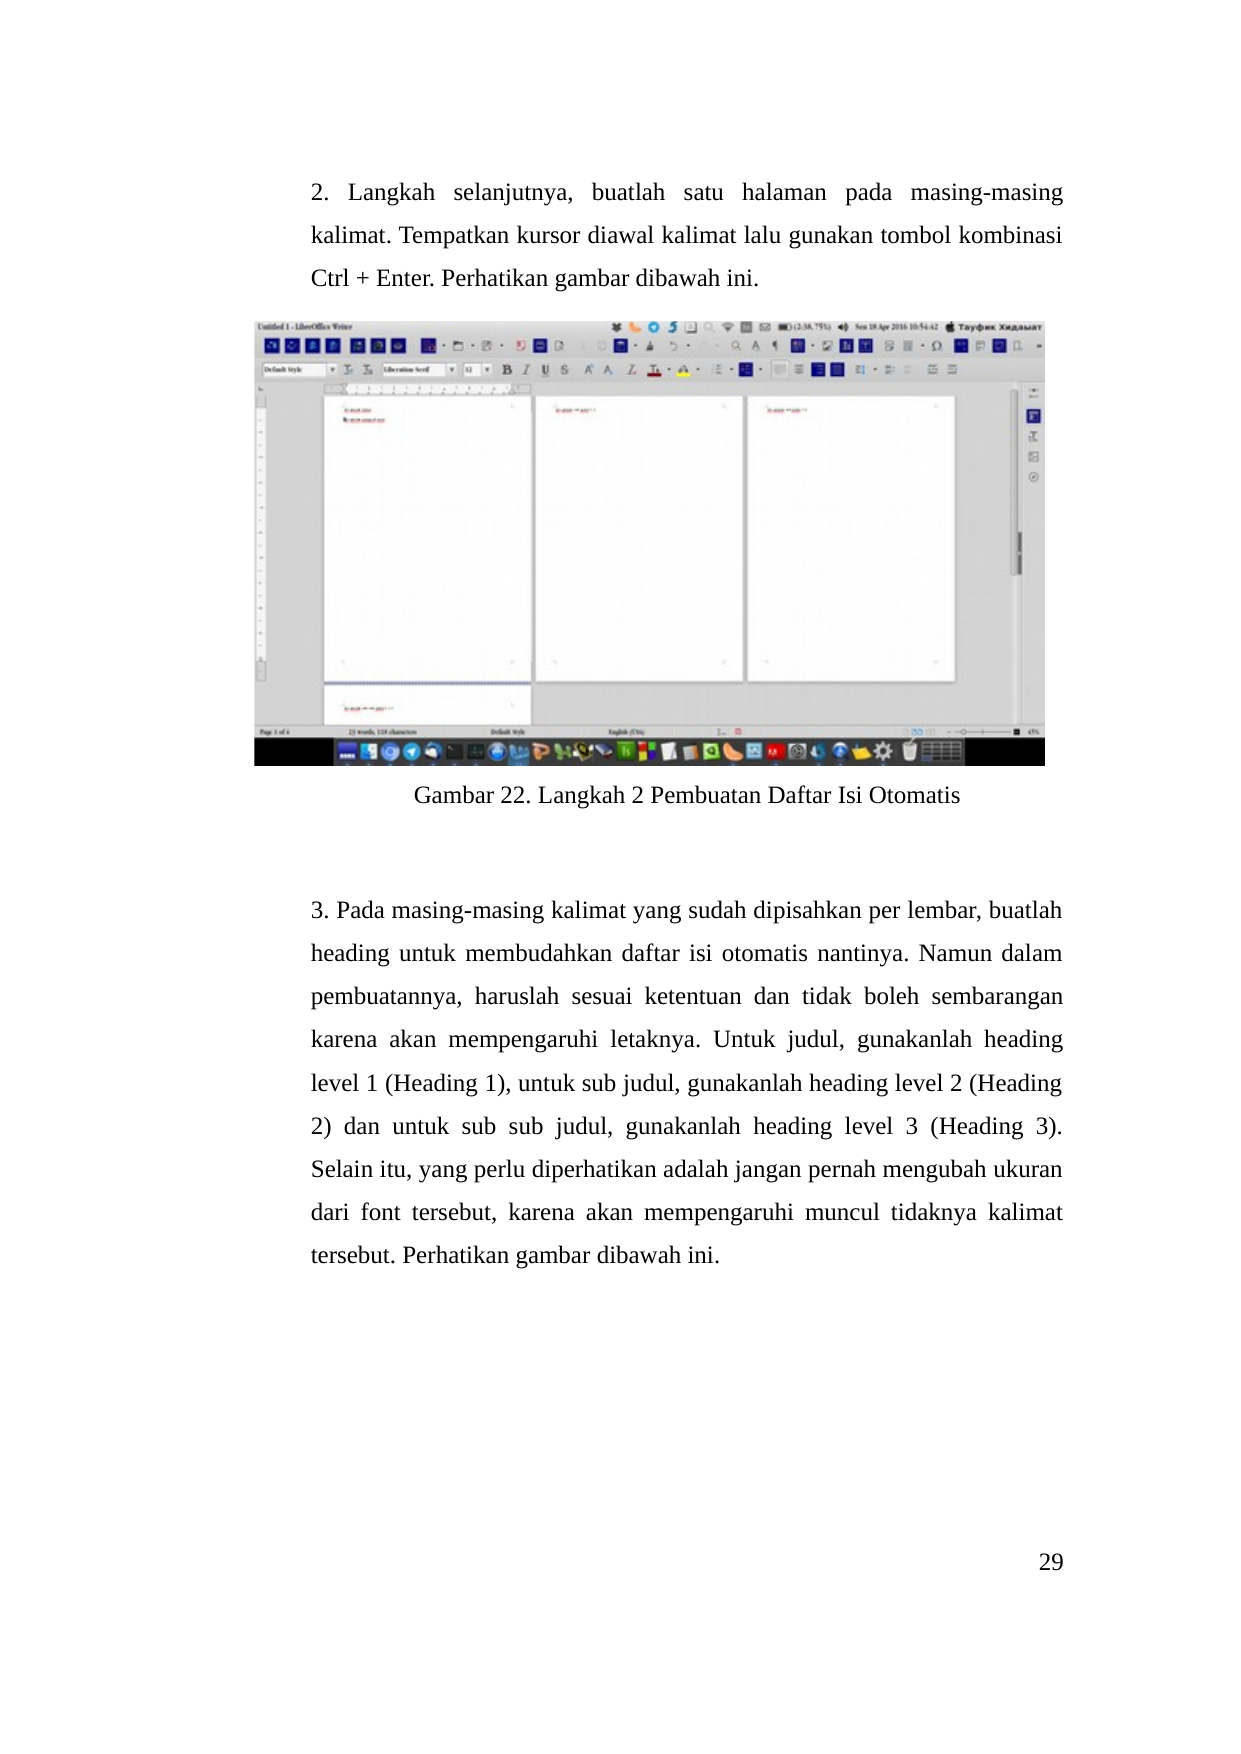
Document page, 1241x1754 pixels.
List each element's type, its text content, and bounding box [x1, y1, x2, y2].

list Gambar 22. Langkah 2 Pembuatan Daftar Isi Otomatis [273, 321, 1063, 808]
picture [254, 321, 1045, 766]
list 3. Pada masing-masing kalimat yang sudah dipisahkan per lembar, buatlah heading untuk membudahkan daftar isi otomatis nantinya. Namun dalam pembuatannya, haruslah sesuai ketentuan dan tidak boleh sembarangan karena akan mempengaruhi letaknya. Untuk judul, gunakanlah heading level 1 (Heading 1), untuk sub judul, gunakanlah heading level 2 (Heading 2) dan untuk sub sub judul, gunakanlah heading level 3 (Heading 3). Selain itu, yang perlu diperhatikan adalah jangan pernah mengubah ukuran dari font tersebut, karena akan mempengaruhi muncul tidaknya kalimat tersebut. Perhatikan gambar dibawah ini. [273, 895, 1063, 1269]
list 2. Langkah selanjutnya, buatlah satu halaman pada masing-masing kalimat. Tempatkan kursor diawal kalimat lalu gunakan tombol kombinasi Ctrl + Enter. Perhatikan gambar dibawah ini. [273, 177, 1063, 292]
